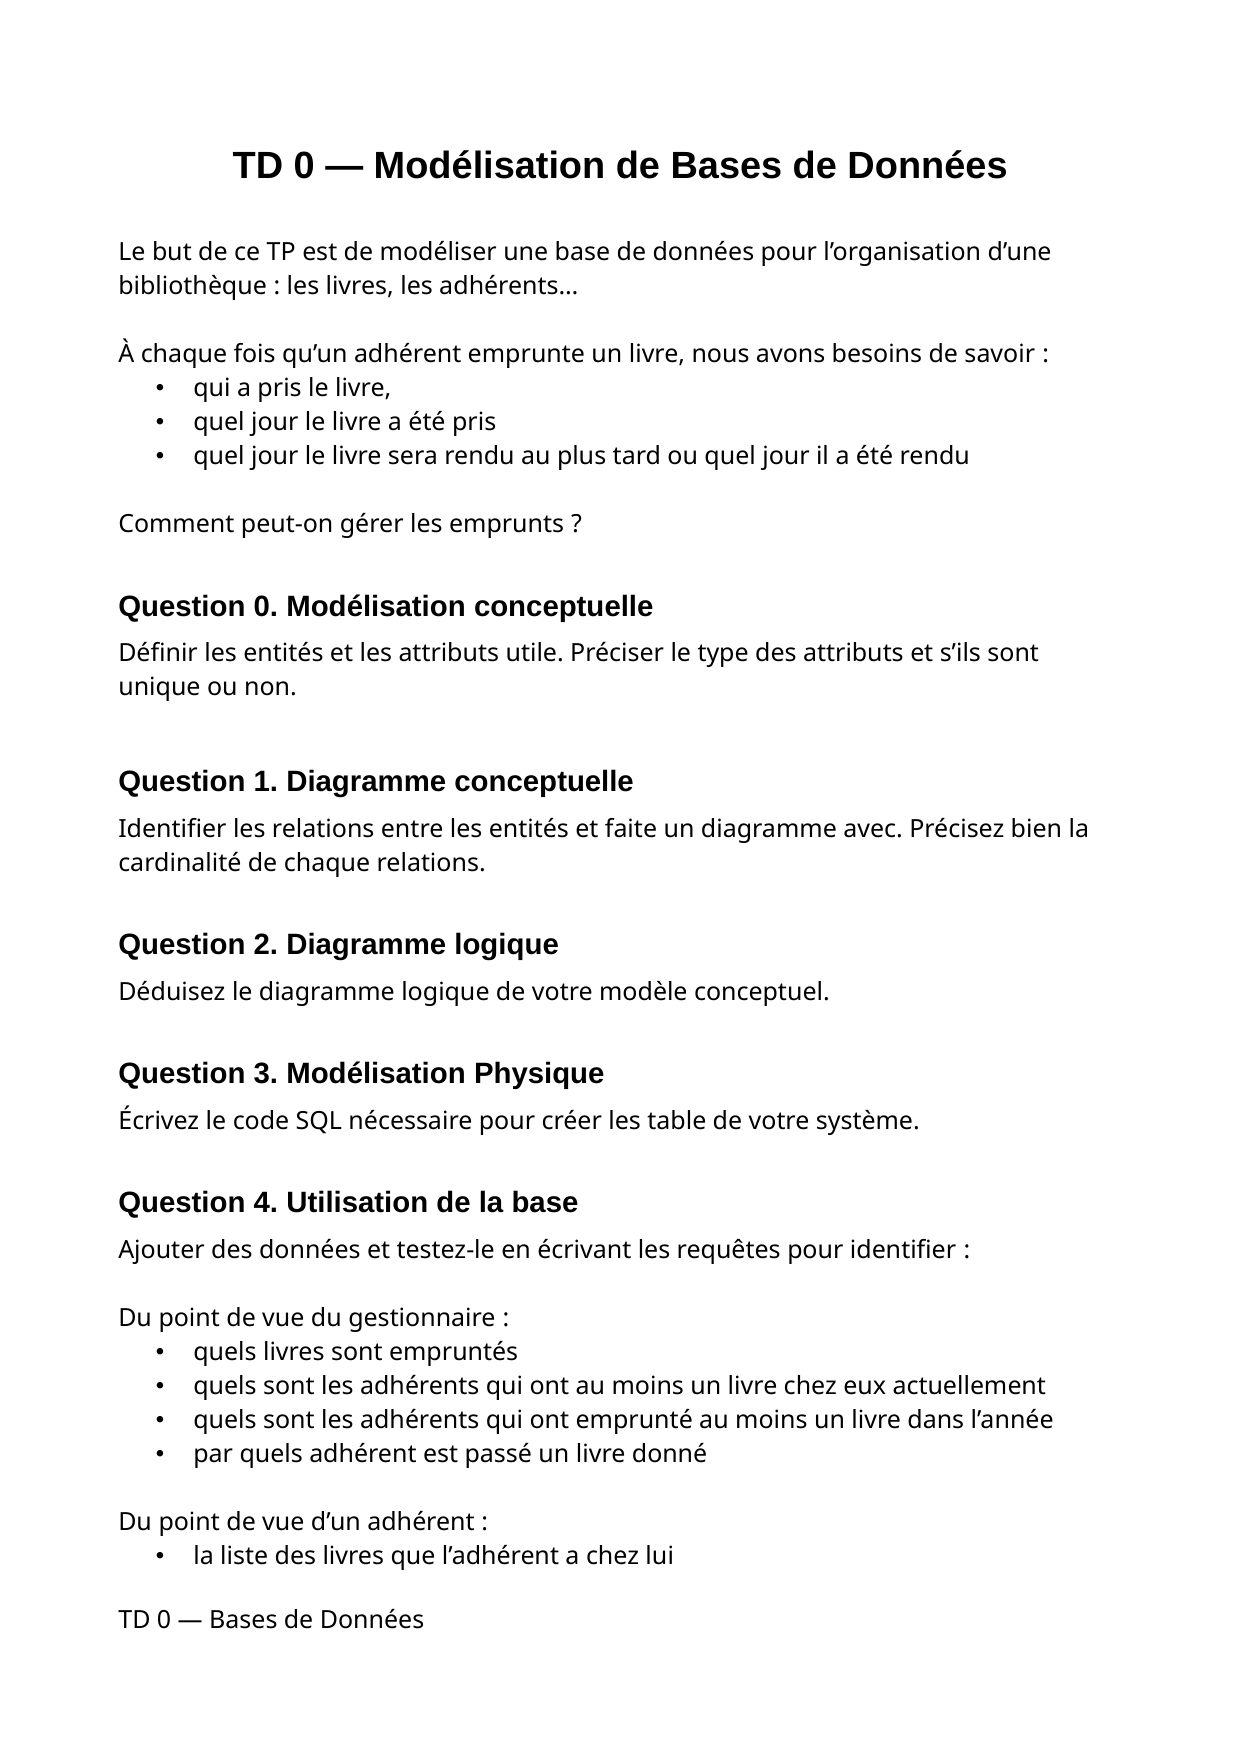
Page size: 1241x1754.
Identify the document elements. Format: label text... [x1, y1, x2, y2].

text Comment peut-on gérer les emprunts ? [118, 506, 1122, 540]
list quels sont les adhérents qui ont au moins un livre chez eux actuellement [156, 1367, 1122, 1402]
list qui a pris le livre, [156, 369, 1122, 404]
subtitle Question 1. Diagramme conceptuelle [118, 764, 1122, 798]
list quels livres sont empruntés [156, 1333, 1122, 1367]
subtitle Question 3. Modélisation Physique [118, 1056, 1122, 1090]
subtitle Question 0. Modélisation conceptuelle [118, 588, 1122, 622]
text Définir les entités et les attributs utile. Préciser le type des attributs et s’ils sont unique ou non. [118, 635, 1122, 703]
subtitle Question 4. Utilisation de la base [118, 1185, 1122, 1219]
text Identifier les relations entre les entités et faite un diagramme avec. Précisez bien la cardinalité de chaque relations. [118, 810, 1122, 878]
text Écrivez le code SQL nécessaire pour créer les table de votre système. [118, 1102, 1122, 1136]
text Le but de ce TP est de modéliser une base de données pour l’organisation d’une bibliothèque : les livres, les adhérents… [118, 233, 1122, 301]
list la liste des livres que l’adhérent a chez lui [156, 1538, 1122, 1572]
text Ajouter des données et testez-le en écrivant les requêtes pour identifier : [118, 1231, 1122, 1265]
text Déduisez le diagramme logique de votre modèle conceptuel. [118, 973, 1122, 1007]
list quels sont les adhérents qui ont emprunté au moins un livre dans l’année [156, 1402, 1122, 1436]
list par quels adhérent est passé un livre donné [156, 1436, 1122, 1470]
subtitle TD 0 — Modélisation de Bases de Données [118, 143, 1122, 187]
subtitle Question 2. Diagramme logique [118, 927, 1122, 961]
text Du point de vue du gestionnaire : [118, 1299, 1122, 1333]
text Du point de vue d’un adhérent : [118, 1504, 1122, 1538]
list quel jour le livre a été pris [156, 404, 1122, 438]
list quel jour le livre sera rendu au plus tard ou quel jour il a été rendu [156, 438, 1122, 472]
text À chaque fois qu’un adhérent emprunte un livre, nous avons besoins de savoir : [118, 336, 1122, 369]
